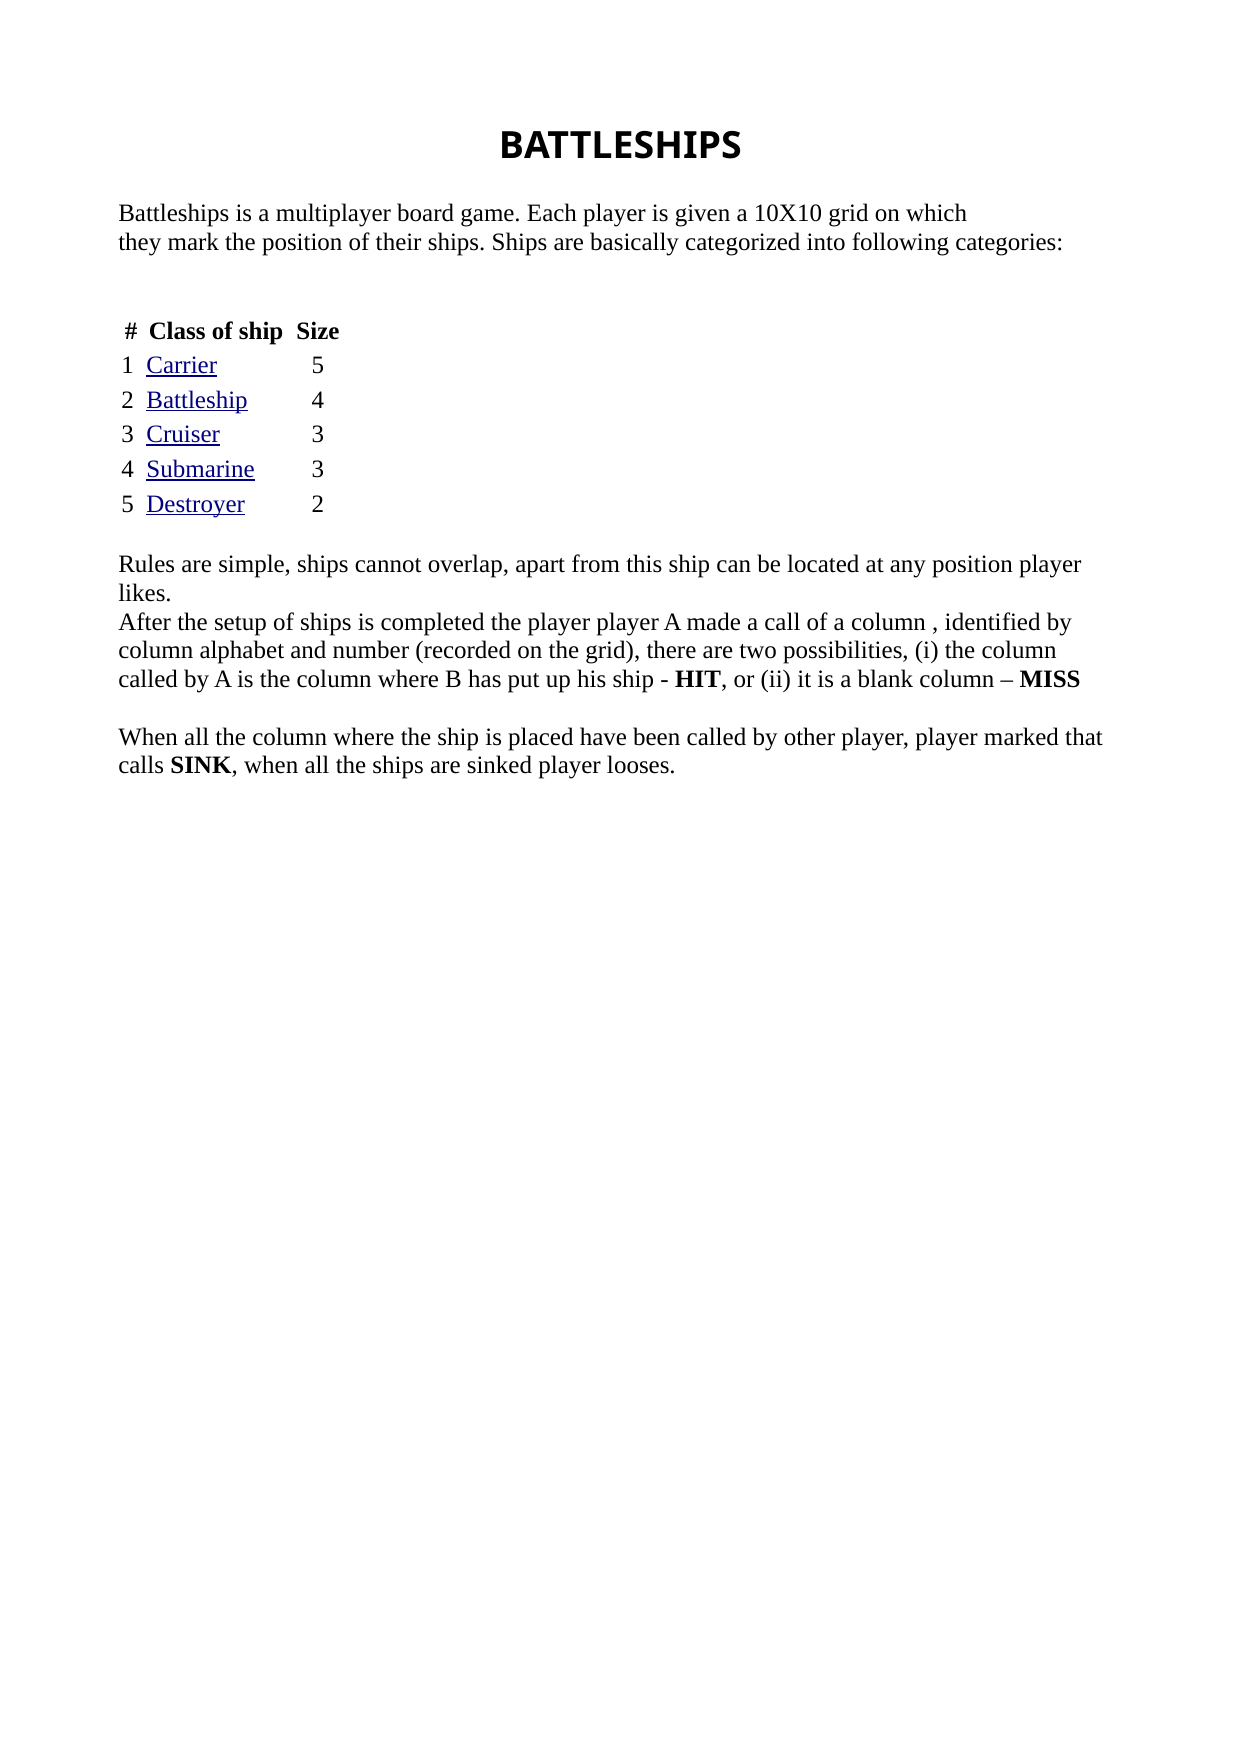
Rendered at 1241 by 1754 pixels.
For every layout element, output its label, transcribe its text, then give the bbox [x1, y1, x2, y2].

text they mark the position of their ships. Ships are basically categorized into following categories: [118, 227, 1122, 255]
table_cell Carrier [143, 348, 288, 382]
table_header Class of ship [143, 313, 288, 347]
table_cell 3 [118, 417, 143, 451]
table_cell 3 [288, 417, 347, 451]
table_cell 2 [118, 382, 143, 417]
table_cell 2 [288, 486, 347, 520]
table_cell 4 [288, 382, 347, 417]
table_cell 5 [288, 348, 347, 382]
table_header Size [288, 313, 347, 347]
table_cell 1 [118, 348, 143, 382]
table_cell Submarine [143, 451, 288, 486]
table_cell Cruiser [143, 417, 288, 451]
text When all the column where the ship is placed have been called by other player, player marked that calls SINK, when all the ships are sinked player looses. [118, 722, 1122, 779]
table_cell 5 [118, 486, 143, 520]
table_cell 3 [288, 451, 347, 486]
text After the setup of ships is completed the player player A made a call of a column , identified by column alphabet and number (recorded on the grid), there are two possibilities, (i) the column called by A is the column where B has put up his ship - HIT, or (ii) it is a blank column – MISS [118, 607, 1122, 693]
table_header # [118, 313, 143, 347]
table_cell Destroyer [143, 486, 288, 520]
table_cell 4 [118, 451, 143, 486]
table_cell Battleship [143, 382, 288, 417]
text BATTLESHIPS [118, 118, 1122, 169]
text Battleships is a multiplayer board game. Each player is given a 10X10 grid on which [118, 198, 1122, 227]
text Rules are simple, ships cannot overlap, apart from this ship can be located at any position player likes. [118, 549, 1122, 607]
